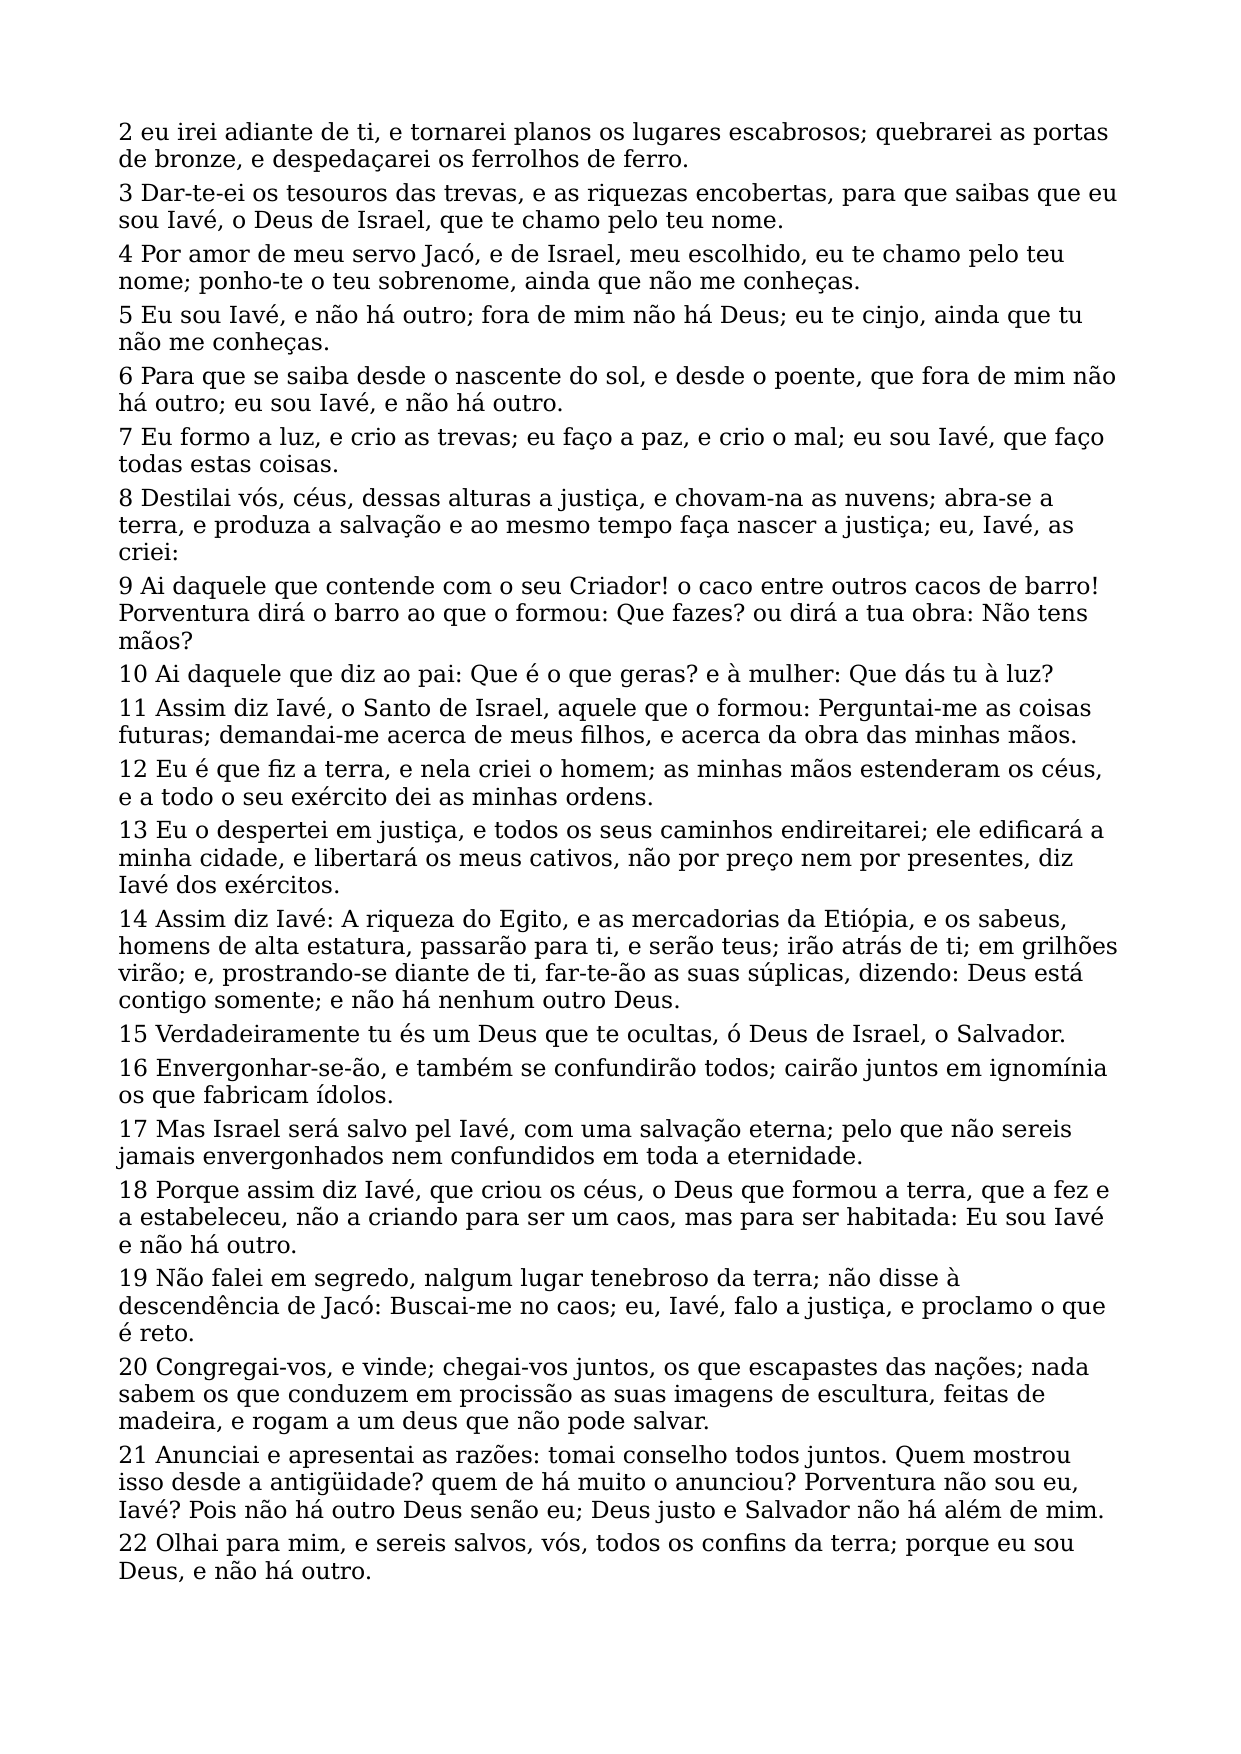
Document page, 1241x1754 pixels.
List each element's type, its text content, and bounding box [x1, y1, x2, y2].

text 11 Assim diz Iavé, o Santo de Israel, aquele que o formou: Perguntai-me as coisas futuras; demandai-me acerca de meus filhos, e acerca da obra das minhas mãos. [118, 695, 1122, 749]
text 10 Ai daquele que diz ao pai: Que é o que geras? e à mulher: Que dás tu à luz? [118, 661, 1122, 688]
text 17 Mas Israel será salvo pel Iavé, com uma salvação eterna; pelo que não sereis jamais envergonhados nem confundidos em toda a eternidade. [118, 1116, 1122, 1170]
text 18 Porque assim diz Iavé, que criou os céus, o Deus que formou a terra, que a fez e a estabeleceu, não a criando para ser um caos, mas para ser habitada: Eu sou Iavé e não há outro. [118, 1177, 1122, 1258]
text 3 Dar-te-ei os tesouros das trevas, e as riquezas encobertas, para que saibas que eu sou Iavé, o Deus de Israel, que te chamo pelo teu nome. [118, 179, 1122, 234]
text 6 Para que se saiba desde o nascente do sol, e desde o poente, que fora de mim não há outro; eu sou Iavé, e não há outro. [118, 362, 1122, 417]
text 8 Destilai vós, céus, dessas alturas a justiça, e chovam-na as nuvens; abra-se a terra, e produza a salvação e ao mesmo tempo faça nascer a justiça; eu, Iavé, as criei: [118, 484, 1122, 566]
text 15 Verdadeiramente tu és um Deus que te ocultas, ó Deus de Israel, o Salvador. [118, 1021, 1122, 1048]
text 4 Por amor de meu servo Jacó, e de Israel, meu escolhido, eu te chamo pelo teu nome; ponho-te o teu sobrenome, ainda que não me conheças. [118, 240, 1122, 295]
text 7 Eu formo a luz, e crio as trevas; eu faço a paz, e crio o mal; eu sou Iavé, que faço todas estas coisas. [118, 423, 1122, 478]
text 22 Olhai para mim, e sereis salvos, vós, todos os confins da terra; porque eu sou Deus, e não há outro. [118, 1530, 1122, 1584]
text 2 eu irei adiante de ti, e tornarei planos os lugares escabrosos; quebrarei as portas de bronze, e despedaçarei os ferrolhos de ferro. [118, 118, 1122, 173]
text 5 Eu sou Iavé, e não há outro; fora de mim não há Deus; eu te cinjo, ainda que tu não me conheças. [118, 301, 1122, 356]
text 16 Envergonhar-se-ão, e também se confundirão todos; cairão juntos em ignomínia os que fabricam ídolos. [118, 1054, 1122, 1109]
text 19 Não falei em segredo, nalgum lugar tenebroso da terra; não disse à descendência de Jacó: Buscai-me no caos; eu, Iavé, falo a justiça, e proclamo o que é reto. [118, 1265, 1122, 1347]
text 12 Eu é que fiz a terra, e nela criei o homem; as minhas mãos estenderam os céus, e a todo o seu exército dei as minhas ordens. [118, 756, 1122, 810]
text 20 Congregai-vos, e vinde; chegai-vos juntos, os que escapastes das nações; nada sabem os que conduzem em procissão as suas imagens de escultura, feitas de madeira, e rogam a um deus que não pode salvar. [118, 1353, 1122, 1435]
text 21 Anunciai e apresentai as razões: tomai conselho todos juntos. Quem mostrou isso desde a antigüidade? quem de há muito o anunciou? Porventura não sou eu, Iavé? Pois não há outro Deus senão eu; Deus justo e Salvador não há além de mim. [118, 1442, 1122, 1523]
text 14 Assim diz Iavé: A riqueza do Egito, e as mercadorias da Etiópia, e os sabeus, homens de alta estatura, passarão para ti, e serão teus; irão atrás de ti; em grilhões virão; e, prostrando-se diante de ti, far-te-ão as suas súplicas, dizendo: Deus está contigo somente; e não há nenhum outro Deus. [118, 905, 1122, 1014]
text 9 Ai daquele que contende com o seu Criador! o caco entre outros cacos de barro! Porventura dirá o barro ao que o formou: Que fazes? ou dirá a tua obra: Não tens mãos? [118, 573, 1122, 654]
text 13 Eu o despertei em justiça, e todos os seus caminhos endireitarei; ele edificará a minha cidade, e libertará os meus cativos, não por preço nem por presentes, diz Iavé dos exércitos. [118, 817, 1122, 899]
